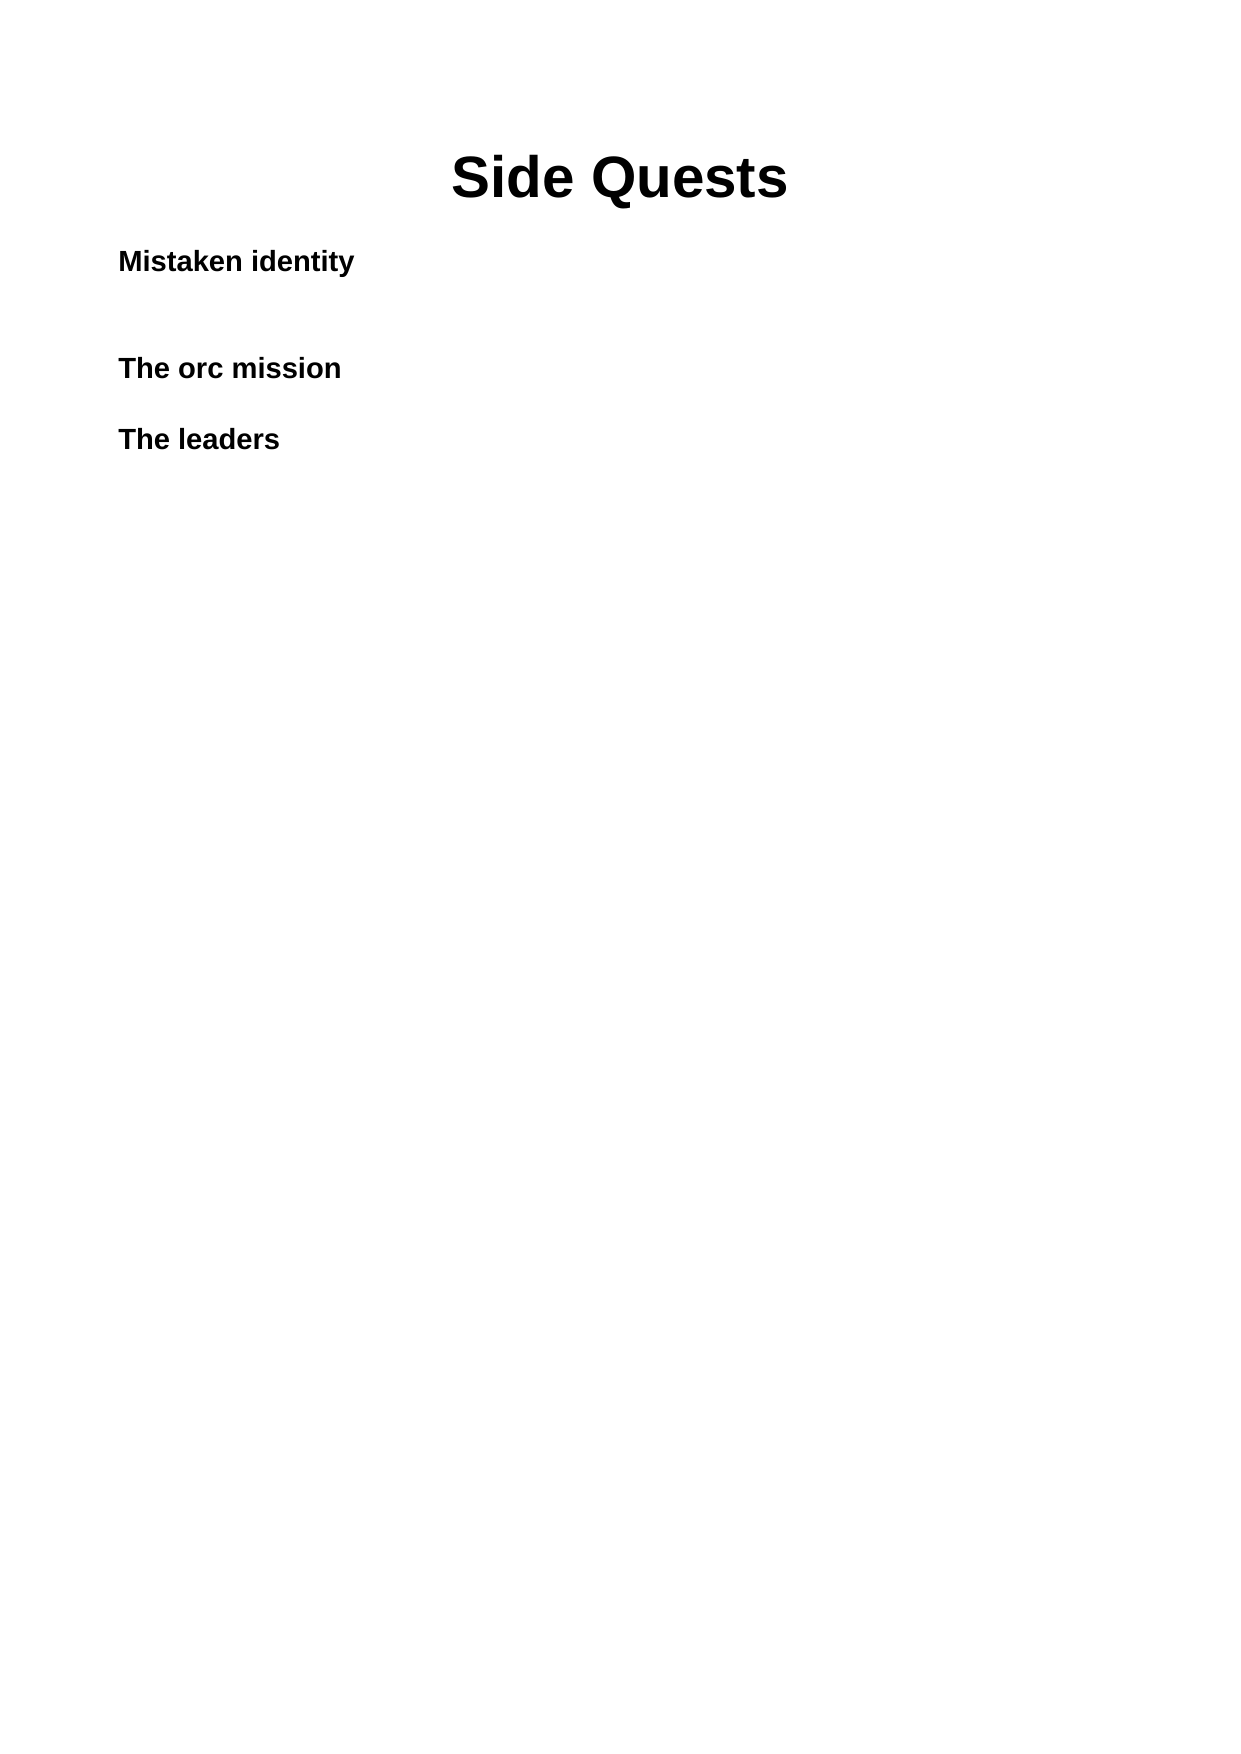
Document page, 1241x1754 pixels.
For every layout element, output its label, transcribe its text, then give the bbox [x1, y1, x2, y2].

subtitle The leaders [118, 422, 1122, 456]
subtitle The orc mission [118, 351, 1122, 385]
subtitle Mistaken identity [118, 243, 1122, 277]
title Side Quests [118, 143, 1122, 210]
